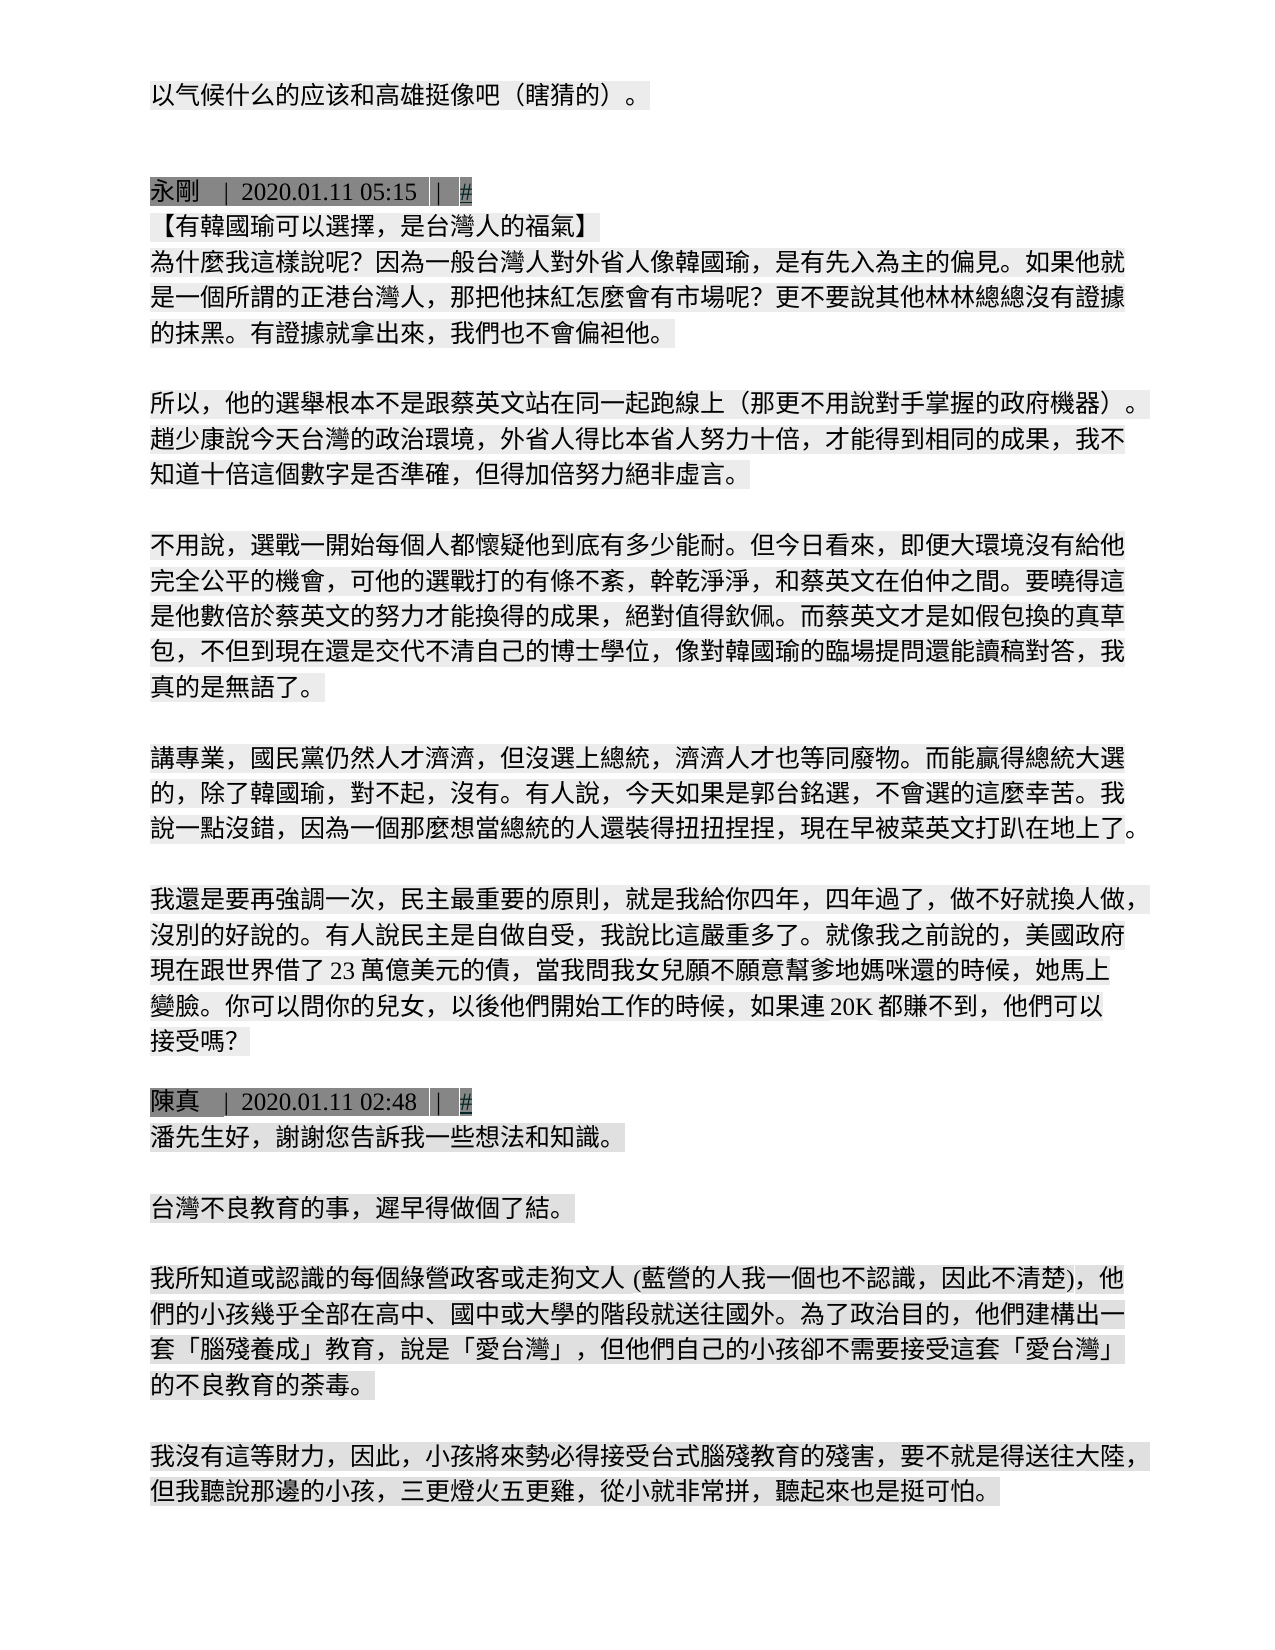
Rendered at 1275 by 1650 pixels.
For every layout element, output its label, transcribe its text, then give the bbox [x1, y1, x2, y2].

text 陳真 | 2020.01.11 02:48 | # [150, 1081, 1125, 1117]
text 陈医生，大陆这边小孩子花在读书方面的时间确实很多，因为父母除了要配合学校完成功课，还要帮小孩报课外兴趣班或者英语之类个别专科的辅导班，原因你也懂的，看见别人都这么拼，自己也不能让自己的小孩落后啊。当然也有佛系育儿的，不过是少数。 至于您说的五点起十二点睡就有点夸张了。据我所知，五点起也许在某些贫困山区会出现这种情况，因为每个村学龄儿童都不多，所以要集中到中心小学，也就需要很早起床去搭校车。（现在还有没有天没亮走山路上学的情况不知道，以前是有的，反正国家投入越来越多，我是希望能照顾到每一个角落），而十二点睡，以广州为例，按我身边朋友的说法，主要是学校功课多，有时小孩贪玩注意力不集中，就做不完，搞得家长要一直督促着做，有时还真的会做到十二点。但其实都是取决于家长的育儿方式吧。 我是不赞成国家搞快乐教育的，假如每个人都很富裕，那无所谓，你自己爱怎么教小孩你的事，但是还有很多比较穷的孩子，他们是需要教育来改变人生甚至改变整个家庭的，如果搞快乐教育，最终结果就是阶级固化。 最后我觉得陈医生若来大陆，广州是个不错的地方，它没有其他一线城市那么拼，但是又有最好的文教卫资源，市民精神不错，政府的服务也是全国一流。然后市花是木棉花，所以气候什么的应该和高雄挺像吧（瞎猜的）。 [150, 75, 1125, 110]
text 永剛 | 2020.01.11 05:15 | # [150, 171, 1125, 206]
text 潘先生好，謝謝您告訴我一些想法和知識。 台灣不良教育的事，遲早得做個了結。 我所知道或認識的每個綠營政客或走狗文人 (藍營的人我一個也不認識，因此不清楚)，他們的小孩幾乎全部在高中、國中或大學的階段就送往國外。為了政治目的，他們建構出一套「腦殘養成」教育，說是「愛台灣」，但他們自己的小孩卻不需要接受這套「愛台灣」的不良教育的荼毒。 我沒有這等財力，因此，小孩將來勢必得接受台式腦殘教育的殘害，要不就是得送往大陸，但我聽說那邊的小孩，三更燈火五更雞，從小就非常拼，聽起來也是挺可怕。 大陸網友能不能說說在大陸接受小學與中學教育的情形？聽說小學生早上五點就得起床，晚上讀書到12點才能睡覺？有這麼可怕嗎？ [150, 1117, 1125, 1542]
text 【有韓國瑜可以選擇，是台灣人的福氣】 為什麼我這樣說呢？因為一般台灣人對外省人像韓國瑜，是有先入為主的偏見。如果他就是一個所謂的正港台灣人，那把他抹紅怎麼會有市場呢？更不要說其他林林總總沒有證據的抹黑。有證據就拿出來，我們也不會偏袒他。 所以，他的選舉根本不是跟蔡英文站在同一起跑線上（那更不用說對手掌握的政府機器）。趙少康說今天台灣的政治環境，外省人得比本省人努力十倍，才能得到相同的成果，我不知道十倍這個數字是否準確，但得加倍努力絕非虛言。 不用說，選戰一開始每個人都懷疑他到底有多少能耐。但今日看來，即便大環境沒有給他完全公平的機會，可他的選戰打的有條不紊，幹乾淨淨，和蔡英文在伯仲之間。要曉得這是他數倍於蔡英文的努力才能換得的成果，絕對值得欽佩。而蔡英文才是如假包換的真草包，不但到現在還是交代不清自己的博士學位，像對韓國瑜的臨場提問還能讀稿對答，我真的是無語了。 講專業，國民黨仍然人才濟濟，但沒選上總統，濟濟人才也等同廢物。而能贏得總統大選的，除了韓國瑜，對不起，沒有。有人說，今天如果是郭台銘選，不會選的這麼幸苦。我說一點沒錯，因為一個那麼想當總統的人還裝得扭扭捏捏，現在早被菜英文打趴在地上了。 我還是要再強調一次，民主最重要的原則，就是我給你四年，四年過了，做不好就換人做，沒別的好說的。有人說民主是自做自受，我說比這嚴重多了。就像我之前說的，美國政府現在跟世界借了23萬億美元的債，當我問我女兒願不願意幫爹地媽咪還的時候，她馬上變臉。你可以問你的兒女，以後他們開始工作的時候，如果連20K都賺不到，他們可以接受嗎？ [150, 206, 1125, 1056]
